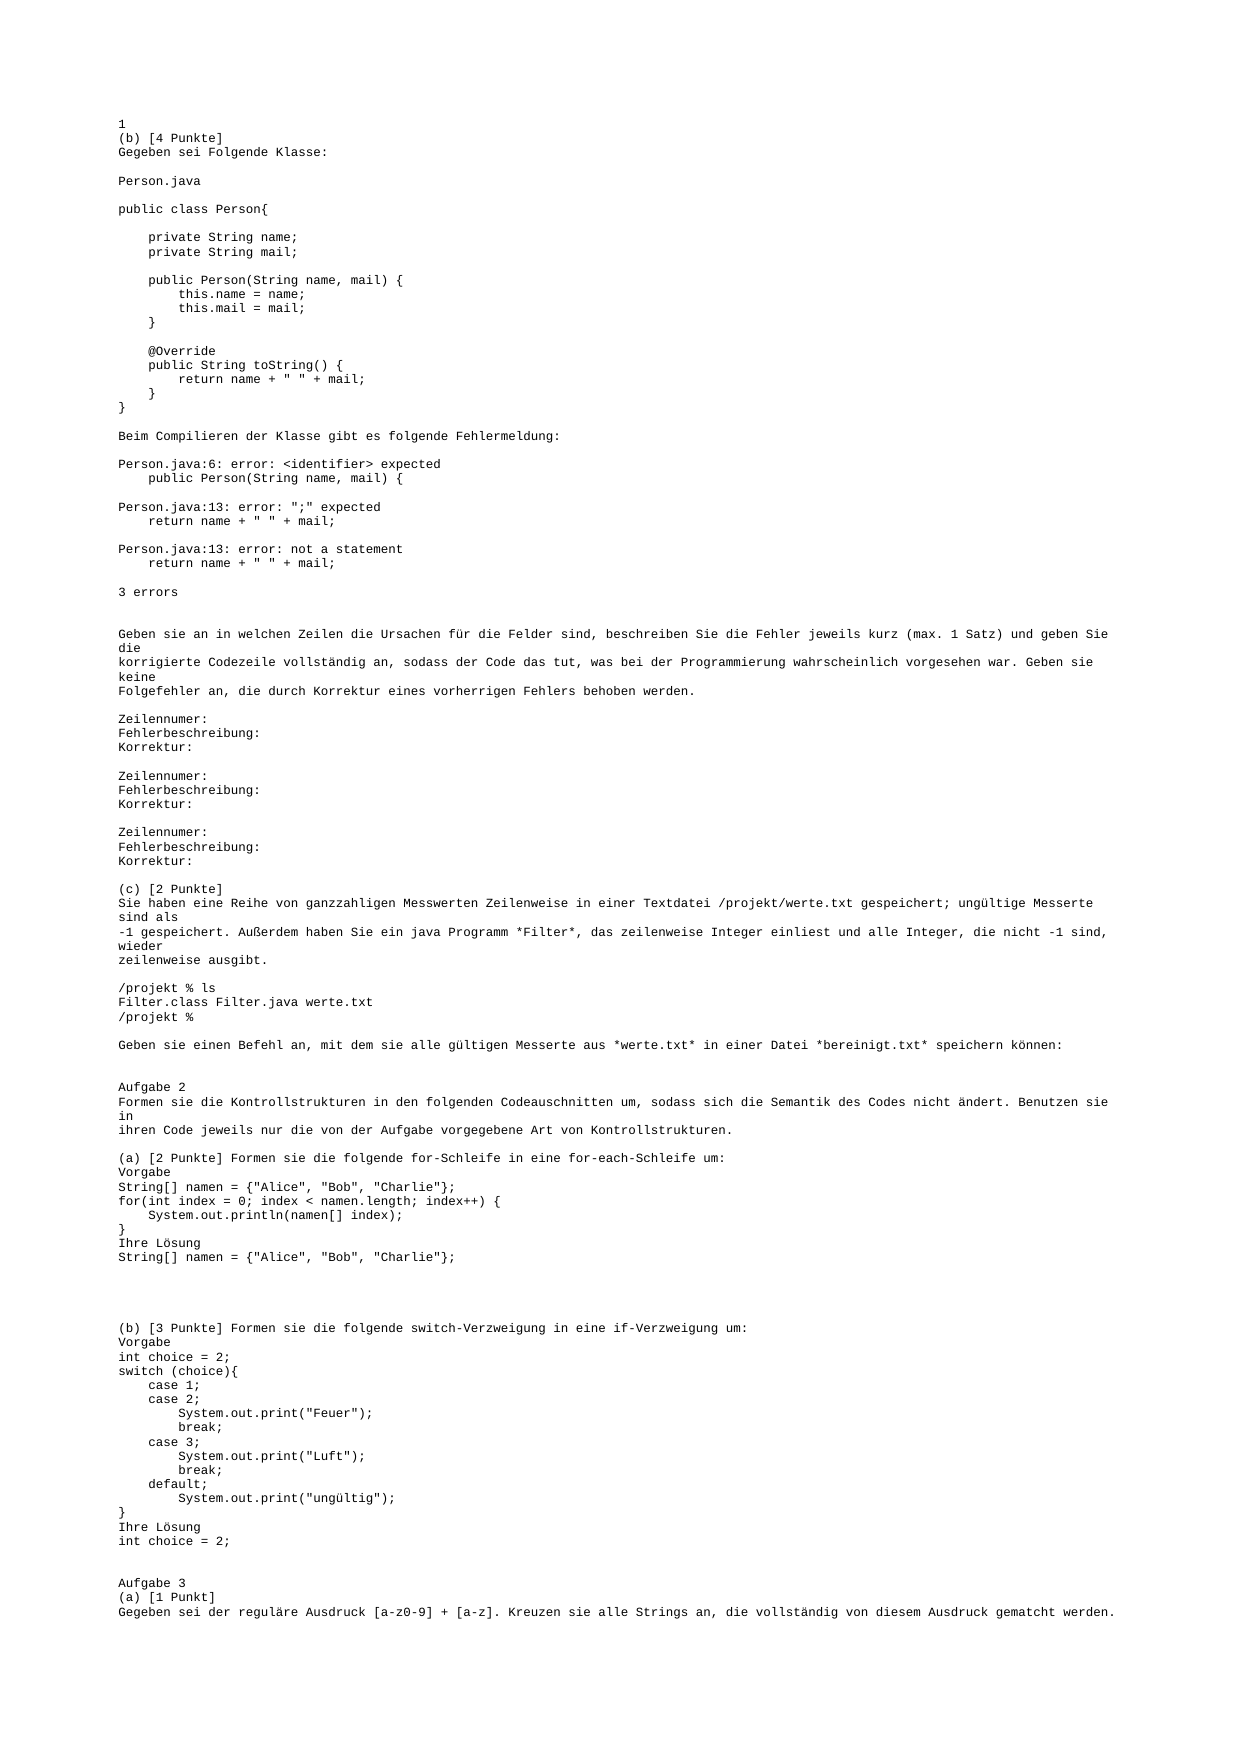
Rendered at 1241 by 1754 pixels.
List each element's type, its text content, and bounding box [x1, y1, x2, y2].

text (a) [2 Punkte] Formen sie die folgende for-Schleife in eine for-each-Schleife um: [118, 1152, 1122, 1166]
text int choice = 2; [118, 1535, 1122, 1549]
text Zeilennumer: [118, 826, 1122, 841]
text break; [118, 1464, 1122, 1478]
text zeilenweise ausgibt. [118, 954, 1122, 968]
text Aufgabe 3 [118, 1577, 1122, 1591]
text private String name; [118, 231, 1122, 246]
text Korrektur: [118, 855, 1122, 869]
text case 2; [118, 1393, 1122, 1407]
text Aufgabe 2 [118, 1081, 1122, 1096]
text Vorgabe [118, 1166, 1122, 1181]
text return name + " " + mail; [118, 373, 1122, 387]
text -1 gespeichert. Außerdem haben Sie ein java Programm *Filter*, das zeilenweise Integer einliest und alle Integer, die nicht -1 sind, wieder [118, 926, 1122, 954]
text /projekt % [118, 1011, 1122, 1025]
text Geben sie an in welchen Zeilen die Ursachen für die Felder sind, beschreiben Sie die Fehler jeweils kurz (max. 1 Satz) und geben Sie die [118, 628, 1122, 656]
text @Override [118, 345, 1122, 359]
text String[] namen = {"Alice", "Bob", "Charlie"}; [118, 1251, 1122, 1266]
text Ihre Lösung [118, 1237, 1122, 1251]
text int choice = 2; [118, 1351, 1122, 1365]
text System.out.print("ungültig"); [118, 1492, 1122, 1506]
text Filter.class Filter.java werte.txt [118, 996, 1122, 1011]
text Geben sie einen Befehl an, mit dem sie alle gültigen Messerte aus *werte.txt* in einer Datei *bereinigt.txt* speichern können: [118, 1039, 1122, 1053]
text Zeilennumer: [118, 713, 1122, 727]
text public class Person{ [118, 203, 1122, 217]
text default; [118, 1478, 1122, 1492]
text public Person(String name, mail) { [118, 274, 1122, 288]
text private String mail; [118, 246, 1122, 260]
text Gegeben sei Folgende Klasse: [118, 146, 1122, 161]
text /projekt % ls [118, 982, 1122, 996]
text (a) [1 Punkt] [118, 1591, 1122, 1606]
text public Person(String name, mail) { [118, 472, 1122, 486]
text this.mail = mail; [118, 302, 1122, 316]
text (b) [4 Punkte] [118, 132, 1122, 146]
text Formen sie die Kontrollstrukturen in den folgenden Codeauschnitten um, sodass sich die Semantik des Codes nicht ändert. Benutzen sie in [118, 1096, 1122, 1124]
text Fehlerbeschreibung: [118, 784, 1122, 798]
text korrigierte Codezeile vollständig an, sodass der Code das tut, was bei der Programmierung wahrscheinlich vorgesehen war. Geben sie keine [118, 656, 1122, 685]
text String[] namen = {"Alice", "Bob", "Charlie"}; [118, 1181, 1122, 1195]
text } [118, 401, 1122, 416]
text Korrektur: [118, 741, 1122, 756]
text Fehlerbeschreibung: [118, 727, 1122, 741]
text } [118, 1506, 1122, 1521]
text Person.java:6: error: <identifier> expected [118, 458, 1122, 472]
text public String toString() { [118, 359, 1122, 373]
text System.out.print("Luft"); [118, 1450, 1122, 1464]
text Korrektur: [118, 798, 1122, 812]
text System.out.print("Feuer"); [118, 1407, 1122, 1421]
text Person.java:13: error: ";" expected [118, 501, 1122, 515]
text (c) [2 Punkte] [118, 883, 1122, 897]
text (b) [3 Punkte] Formen sie die folgende switch-Verzweigung in eine if-Verzweigung um: [118, 1322, 1122, 1336]
text Zeilennumer: [118, 770, 1122, 784]
text ihren Code jeweils nur die von der Aufgabe vorgegebene Art von Kontrollstrukturen. [118, 1124, 1122, 1138]
text switch (choice){ [118, 1365, 1122, 1379]
text return name + " " + mail; [118, 557, 1122, 571]
text } [118, 316, 1122, 331]
text 1 [118, 118, 1122, 132]
text this.name = name; [118, 288, 1122, 302]
text System.out.println(namen[] index); [118, 1209, 1122, 1223]
text 3 errors [118, 586, 1122, 600]
text case 3; [118, 1436, 1122, 1450]
text Folgefehler an, die durch Korrektur eines vorherrigen Fehlers behoben werden. [118, 685, 1122, 699]
text Person.java:13: error: not a statement [118, 543, 1122, 557]
text Fehlerbeschreibung: [118, 841, 1122, 855]
text Ihre Lösung [118, 1521, 1122, 1535]
text return name + " " + mail; [118, 515, 1122, 529]
text Beim Compilieren der Klasse gibt es folgende Fehlermeldung: [118, 430, 1122, 444]
text case 1; [118, 1379, 1122, 1393]
text Gegeben sei der reguläre Ausdruck [a-z0-9] + [a-z]. Kreuzen sie alle Strings an, die vollständig von diesem Ausdruck gematcht werden. [118, 1606, 1122, 1620]
text for(int index = 0; index < namen.length; index++) { [118, 1195, 1122, 1209]
text Vorgabe [118, 1336, 1122, 1351]
text Person.java [118, 175, 1122, 189]
text } [118, 387, 1122, 401]
text Sie haben eine Reihe von ganzzahligen Messwerten Zeilenweise in einer Textdatei /projekt/werte.txt gespeichert; ungültige Messerte sind als [118, 897, 1122, 926]
text } [118, 1223, 1122, 1237]
text break; [118, 1421, 1122, 1436]
